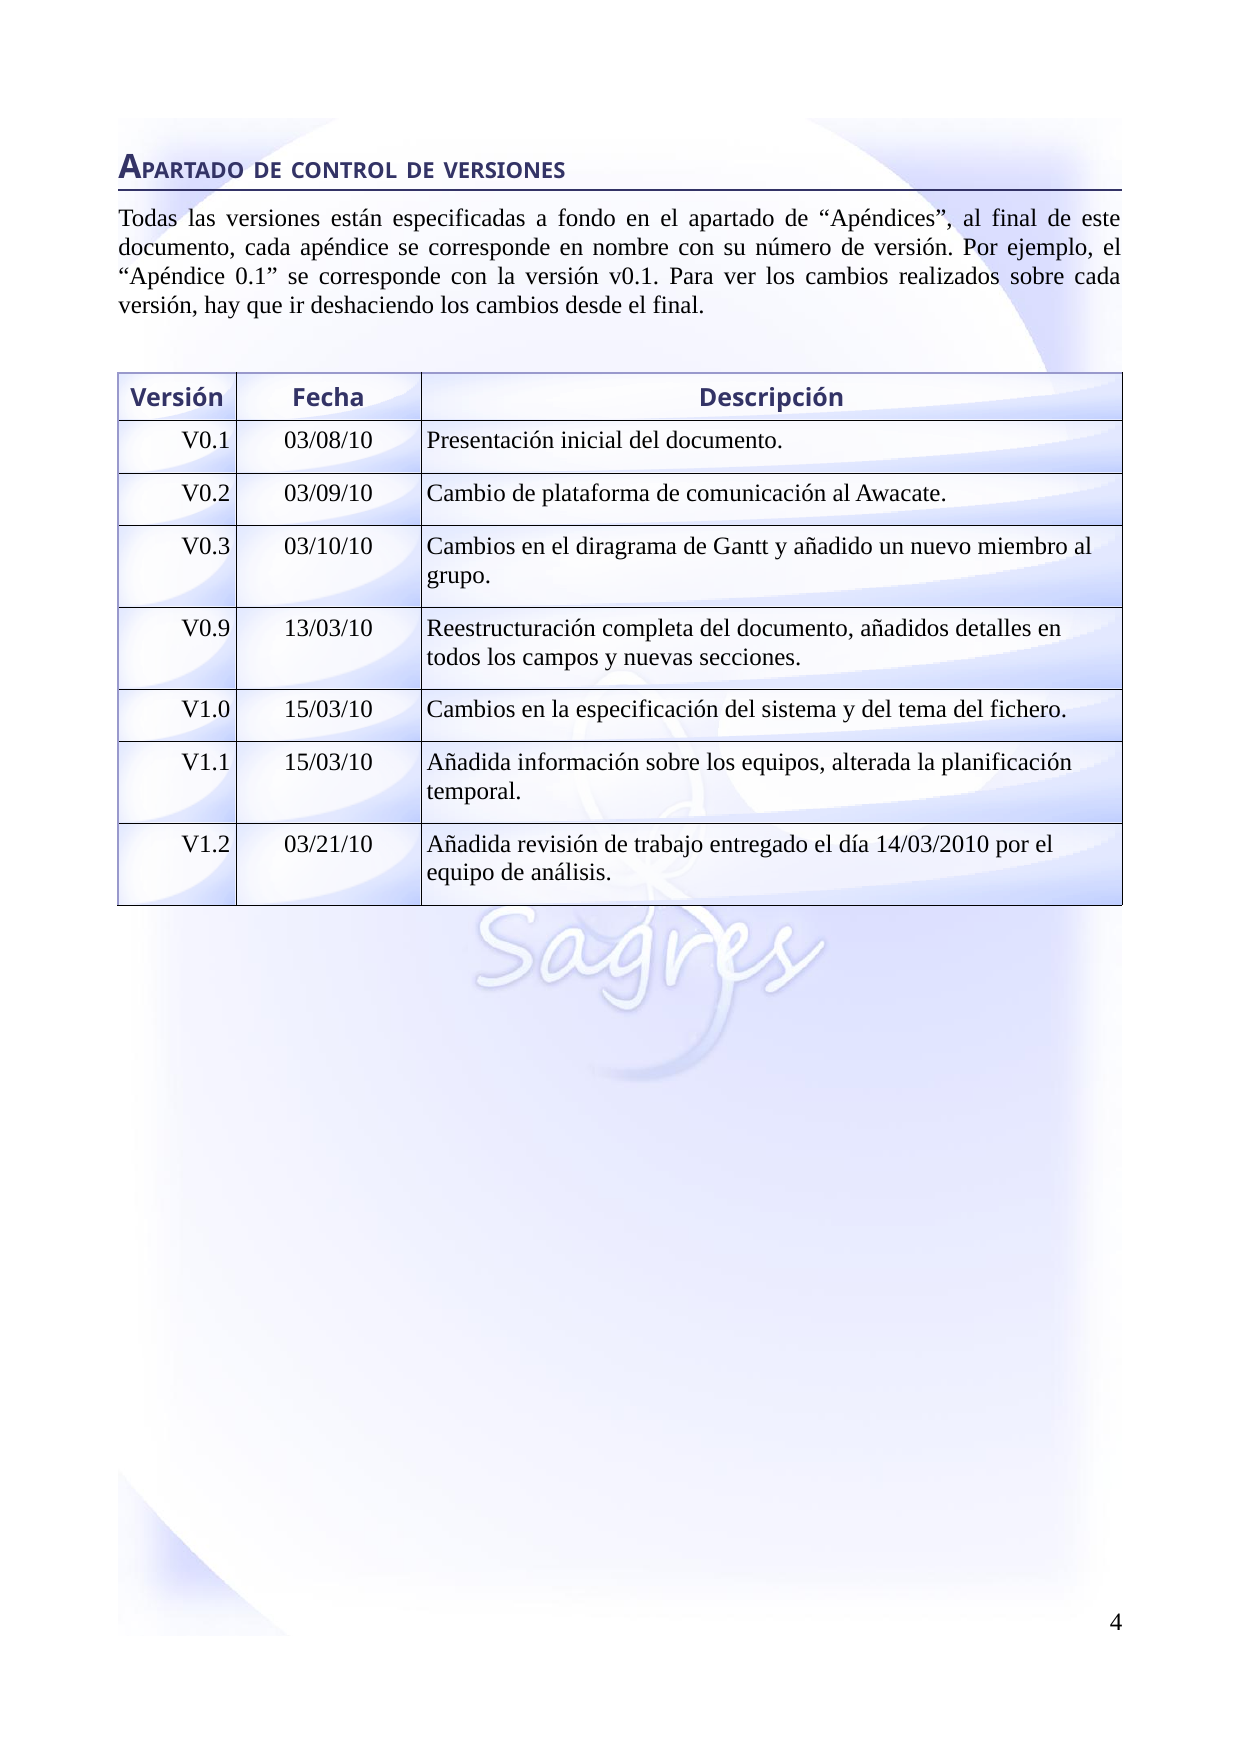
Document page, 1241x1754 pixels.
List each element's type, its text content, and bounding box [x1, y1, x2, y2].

table_cell Añadida revisión de trabajo entregado el día 14/03/2010 por el equipo de análisis. [422, 824, 1122, 904]
picture [118, 906, 1122, 1636]
subtitle Apartado de control de versiones [118, 143, 1122, 189]
table_cell 10/03/10 [237, 526, 421, 607]
picture [118, 118, 1122, 143]
table_cell Reestructuración completa del documento, añadidos detalles en todos los campos y nuevas secciones. [422, 608, 1122, 688]
picture [118, 191, 1122, 203]
picture [118, 318, 1122, 372]
table_header Descripción [422, 374, 1122, 420]
table_cell V1.1 [119, 742, 236, 823]
table_cell V1.0 [119, 690, 236, 741]
table_cell Cambios en el diragrama de Gantt y añadido un nuevo miembro al grupo. [422, 526, 1122, 607]
table_cell V0.1 [119, 421, 236, 473]
text Todas las versiones están especificadas a fondo en el apartado de “Apéndices”, al final de este documento, cada apéndice se corresponde en nombre con su número de versión. Por ejemplo, el “Apéndice 0.1” se corresponde con la versión v0.1. Para ver los cambios realizados sobre cada versión, hay que ir deshaciendo los cambios desde el final. [118, 203, 1122, 318]
table_cell Cambios en la especificación del sistema y del tema del fichero. [422, 690, 1122, 741]
table_header Fecha [237, 374, 421, 420]
table_cell V1.2 [119, 824, 236, 904]
table_cell 08/03/10 [237, 421, 421, 473]
table_cell 15/03/10 [237, 690, 421, 741]
table_cell V0.9 [119, 608, 236, 688]
table_cell 15/03/10 [237, 742, 421, 823]
table_cell V0.3 [119, 526, 236, 607]
table_header Versión [119, 374, 236, 420]
table_cell 09/03/10 [237, 474, 421, 525]
table_cell V0.2 [119, 474, 236, 525]
table_cell Cambio de plataforma de comunicación al Awacate. [422, 474, 1122, 525]
table_cell 13/03/10 [237, 608, 421, 688]
table_cell Añadida información sobre los equipos, alterada la planificación temporal. [422, 742, 1122, 823]
table_cell 21/03/10 [237, 824, 421, 904]
table_cell Presentación inicial del documento. [422, 421, 1122, 473]
